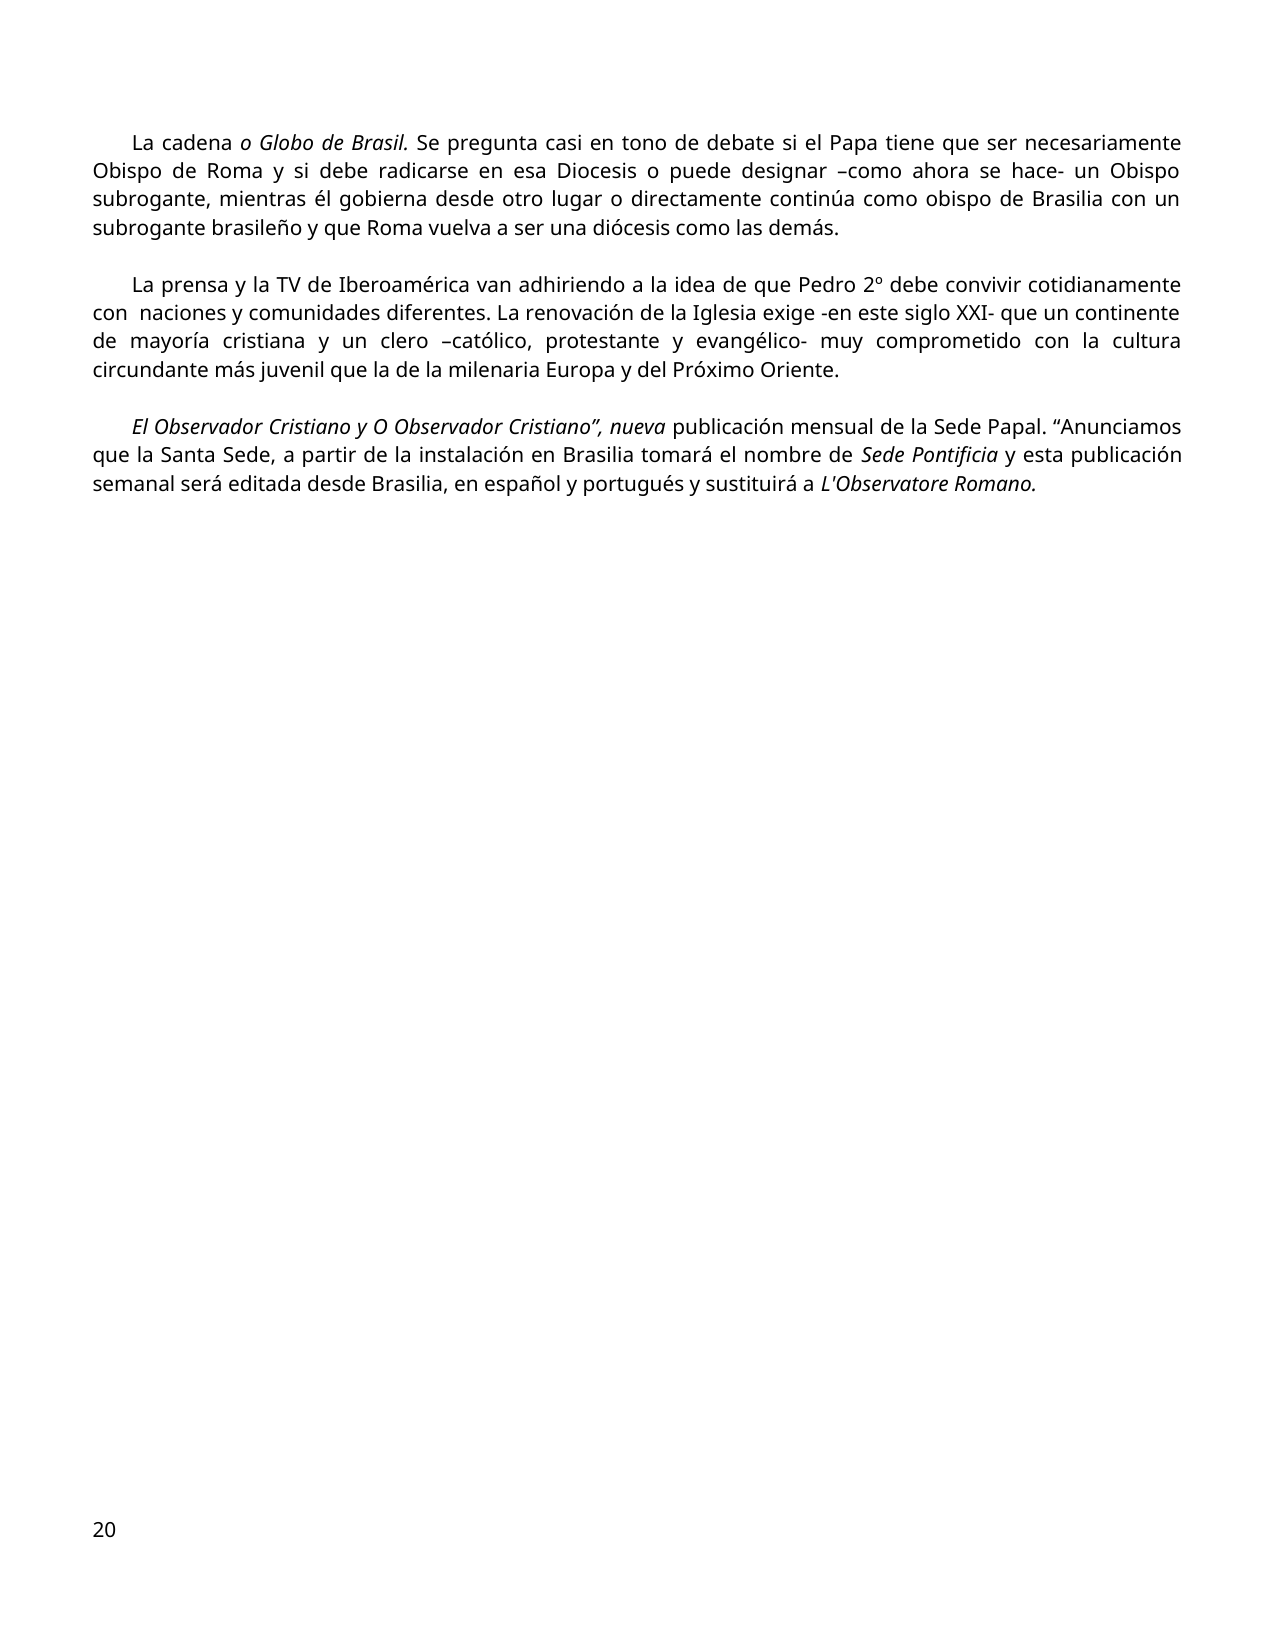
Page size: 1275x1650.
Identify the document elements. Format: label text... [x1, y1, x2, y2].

text El Observador Cristiano y O Observador Cristiano”, nueva publicación mensual de la Sede Papal. “Anunciamos que la Santa Sede, a partir de la instalación en Brasilia tomará el nombre de Sede Pontificia y esta publicación semanal será editada desde Brasilia, en español y portugués y sustituirá a L'Observatore Romano. [92, 412, 1182, 497]
text La cadena o Globo de Brasil. Se pregunta casi en tono de debate si el Papa tiene que ser necesariamente Obispo de Roma y si debe radicarse en esa Diocesis o puede designar –como ahora se hace- un Obispo subrogante, mientras él gobierna desde otro lugar o directamente continúa como obispo de Brasilia con un subrogante brasileño y que Roma vuelva a ser una diócesis como las demás. [92, 128, 1182, 241]
text La prensa y la TV de Iberoamérica van adhiriendo a la idea de que Pedro 2º debe convivir cotidianamente con naciones y comunidades diferentes. La renovación de la Iglesia exige -en este siglo XXI- que un continente de mayoría cristiana y un clero –católico, protestante y evangélico- muy comprometido con la cultura circundante más juvenil que la de la milenaria Europa y del Próximo Oriente. [92, 270, 1182, 383]
